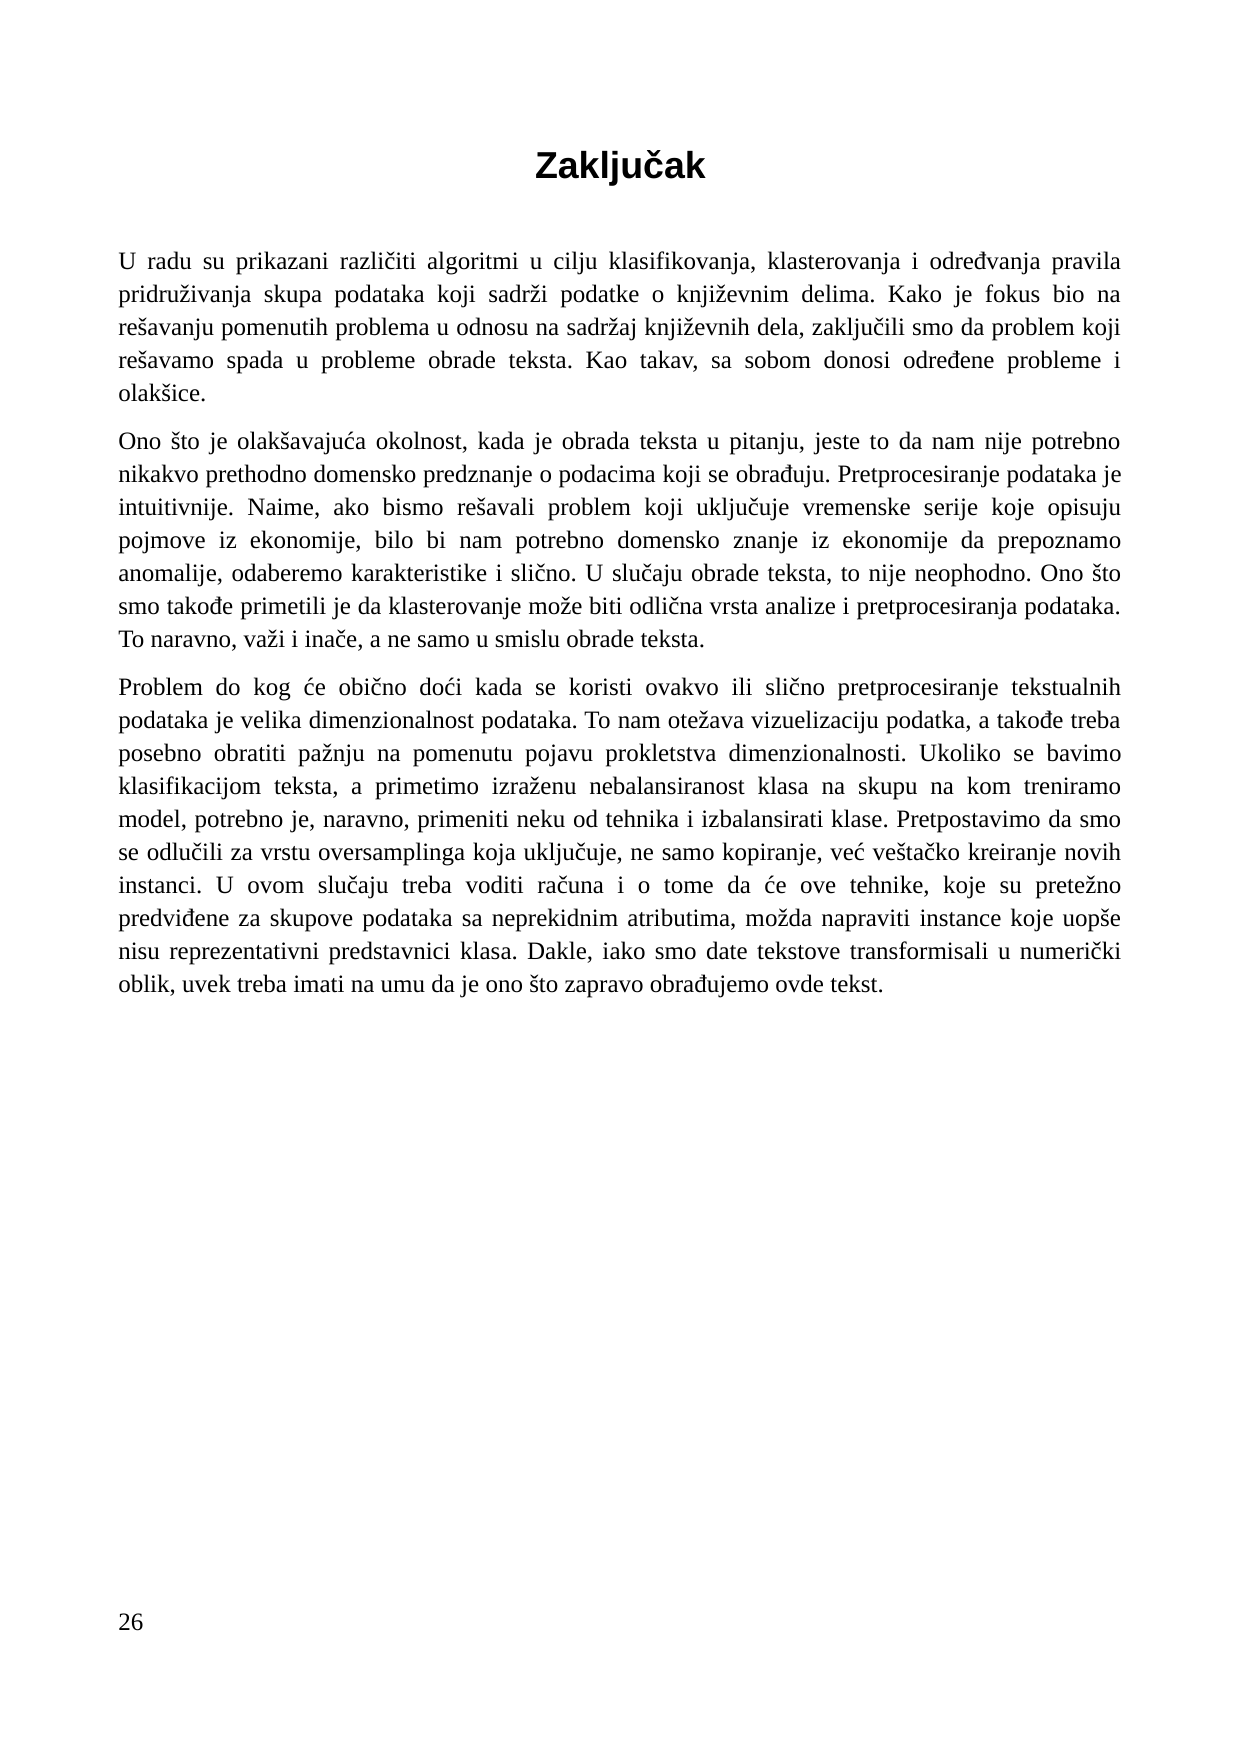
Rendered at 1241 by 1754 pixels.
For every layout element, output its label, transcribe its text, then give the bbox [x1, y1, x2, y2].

text Ono što je olakšavajuća okolnost, kada je obrada teksta u pitanju, jeste to da nam nije potrebno nikakvo prethodno domensko predznanje o podacima koji se obrađuju. Pretprocesiranje podataka je intuitivnije. Naime, ako bismo rešavali problem koji uključuje vremenske serije koje opisuju pojmove iz ekonomije, bilo bi nam potrebno domensko znanje iz ekonomije da prepoznamo anomalije, odaberemo karakteristike i slično. U slučaju obrade teksta, to nije neophodno. Ono što smo takođe primetili je da klasterovanje može biti odlična vrsta analize i pretprocesiranja podataka. To naravno, važi i inače, a ne samo u smislu obrade teksta. [118, 426, 1122, 653]
subtitle Zaključak [118, 143, 1122, 186]
text U radu su prikazani različiti algoritmi u cilju klasifikovanja, klasterovanja i određvanja pravila pridruživanja skupa podataka koji sadrži podatke o književnim delima. Kako je fokus bio na rešavanju pomenutih problema u odnosu na sadržaj književnih dela, zaključili smo da problem koji rešavamo spada u probleme obrade teksta. Kao takav, sa sobom donosi određene probleme i olakšice. [118, 246, 1122, 407]
text Problem do kog će obično doći kada se koristi ovakvo ili slično pretprocesiranje tekstualnih podataka je velika dimenzionalnost podataka. To nam otežava vizuelizaciju podatka, a takođe treba posebno obratiti pažnju na pomenutu pojavu prokletstva dimenzionalnosti. Ukoliko se bavimo klasifikacijom teksta, a primetimo izraženu nebalansiranost klasa na skupu na kom treniramo model, potrebno je, naravno, primeniti neku od tehnika i izbalansirati klase. Pretpostavimo da smo se odlučili za vrstu oversamplinga koja uključuje, ne samo kopiranje, već veštačko kreiranje novih instanci. U ovom slučaju treba voditi računa i o tome da će ove tehnike, koje su pretežno predviđene za skupove podataka sa neprekidnim atributima, možda napraviti instance koje uopše nisu reprezentativni predstavnici klasa. Dakle, iako smo date tekstove transformisali u numerički oblik, uvek treba imati na umu da je ono što zapravo obrađujemo ovde tekst. [118, 672, 1122, 998]
